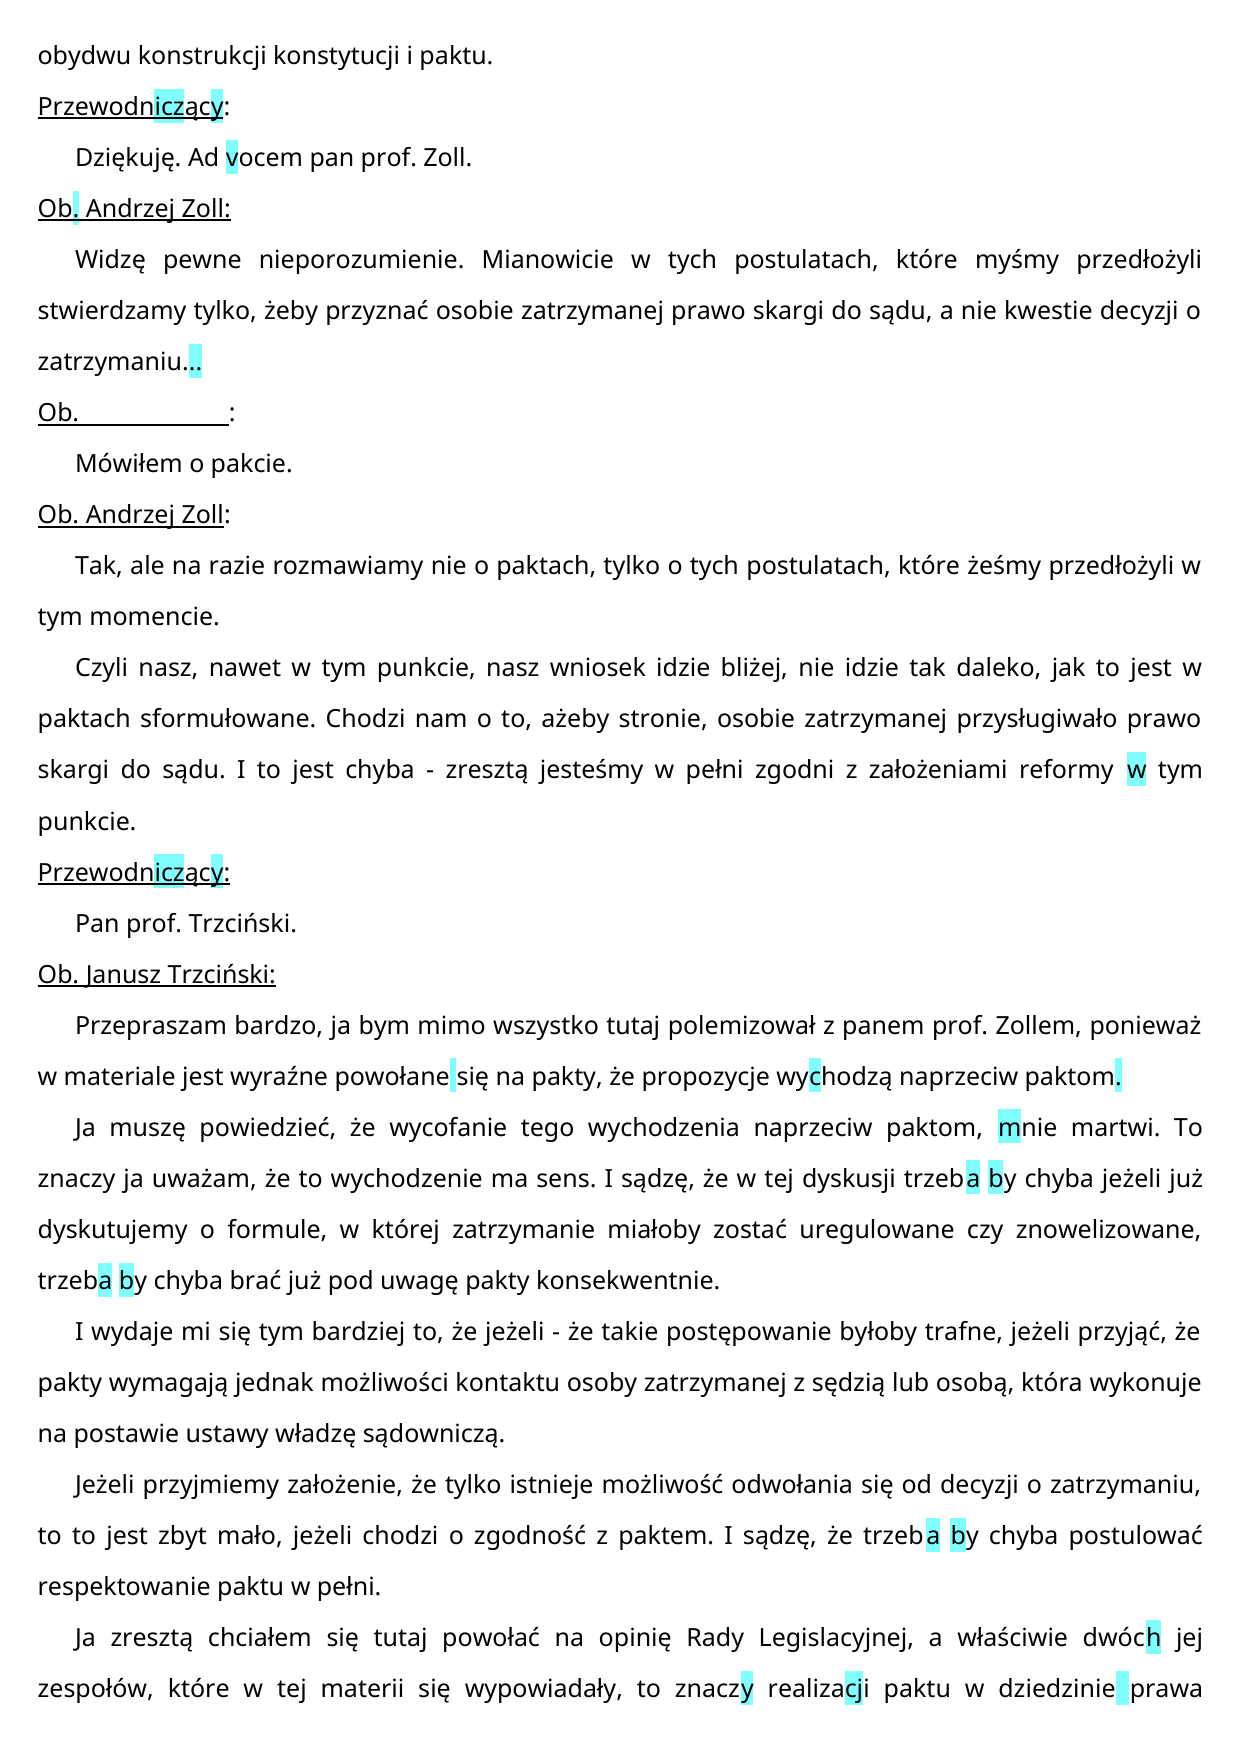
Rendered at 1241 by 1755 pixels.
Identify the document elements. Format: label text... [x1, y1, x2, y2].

text Tak, ale na razie rozmawiamy nie o paktach, tylko o tych postulatach, które żeśmy przedłożyli w tym momencie. [37, 548, 1203, 633]
text Ob. Janusz Trzciński: [37, 956, 1203, 990]
text Dziękuję. Ad vocem pan prof. Zoll. [37, 139, 1203, 174]
text Ja zresztą chciałem się tutaj powołać na opinię Rady Legislacyjnej, a właściwie dwóch jej zespołów, które w tej materii się wypowiadały, to znaczy realizacji paktu w dziedzinie prawa [37, 1620, 1203, 1705]
text Jeżeli przyjmiemy założenie, że tylko istnieje możliwość odwołania się od decyzji o zatrzymaniu, to to jest zbyt mało, jeżeli chodzi o zgodność z paktem. I sądzę, że trzeba by chyba postulować respektowanie paktu w pełni. [37, 1467, 1203, 1603]
text obydwu konstrukcji konstytucji i paktu. [37, 37, 1203, 72]
text Ja muszę powiedzieć, że wycofanie tego wychodzenia naprzeciw paktom, mnie martwi. To znaczy ja uważam, że to wychodzenie ma sens. I sądzę, że w tej dyskusji trzeba by chyba jeżeli już dyskutujemy o formule, w której zatrzymanie miałoby zostać uregulowane czy znowelizowane, trzeba by chyba brać już pod uwagę pakty konsekwentnie. [37, 1109, 1203, 1297]
text Ob. : [37, 395, 1203, 429]
text Ob. Andrzej Zoll: [37, 497, 1203, 531]
text Widzę pewne nieporozumienie. Mianowicie w tych postulatach, które myśmy przedłożyli stwierdzamy tylko, żeby przyznać osobie zatrzymanej prawo skargi do sądu, a nie kwestie decyzji o zatrzymaniu... [37, 242, 1203, 378]
text Pan prof. Trzciński. [37, 905, 1203, 939]
text I wydaje mi się tym bardziej to, że jeżeli - że takie postępowanie byłoby trafne, jeżeli przyjąć, że pakty wymagają jednak możliwości kontaktu osoby zatrzymanej z sędzią lub osobą, która wykonuje na postawie ustawy władzę sądowniczą. [37, 1313, 1203, 1450]
text Przewodniczący: [37, 88, 1203, 123]
text Przewodniczący: [37, 854, 1203, 888]
text Mówiłem o pakcie. [37, 446, 1203, 480]
text Przepraszam bardzo, ja bym mimo wszystko tutaj polemizował z panem prof. Zollem, ponieważ w materiale jest wyraźne powołane się na pakty, że propozycje wychodzą naprzeciw paktom. [37, 1007, 1203, 1092]
text Ob. Andrzej Zoll: [37, 191, 1203, 225]
text Czyli nasz, nawet w tym punkcie, nasz wniosek idzie bliżej, nie idzie tak daleko, jak to jest w paktach sformułowane. Chodzi nam o to, ażeby stronie, osobie zatrzymanej przysługiwało prawo skargi do sądu. I to jest chyba - zresztą jesteśmy w pełni zgodni z założeniami reformy w tym punkcie. [37, 650, 1203, 837]
